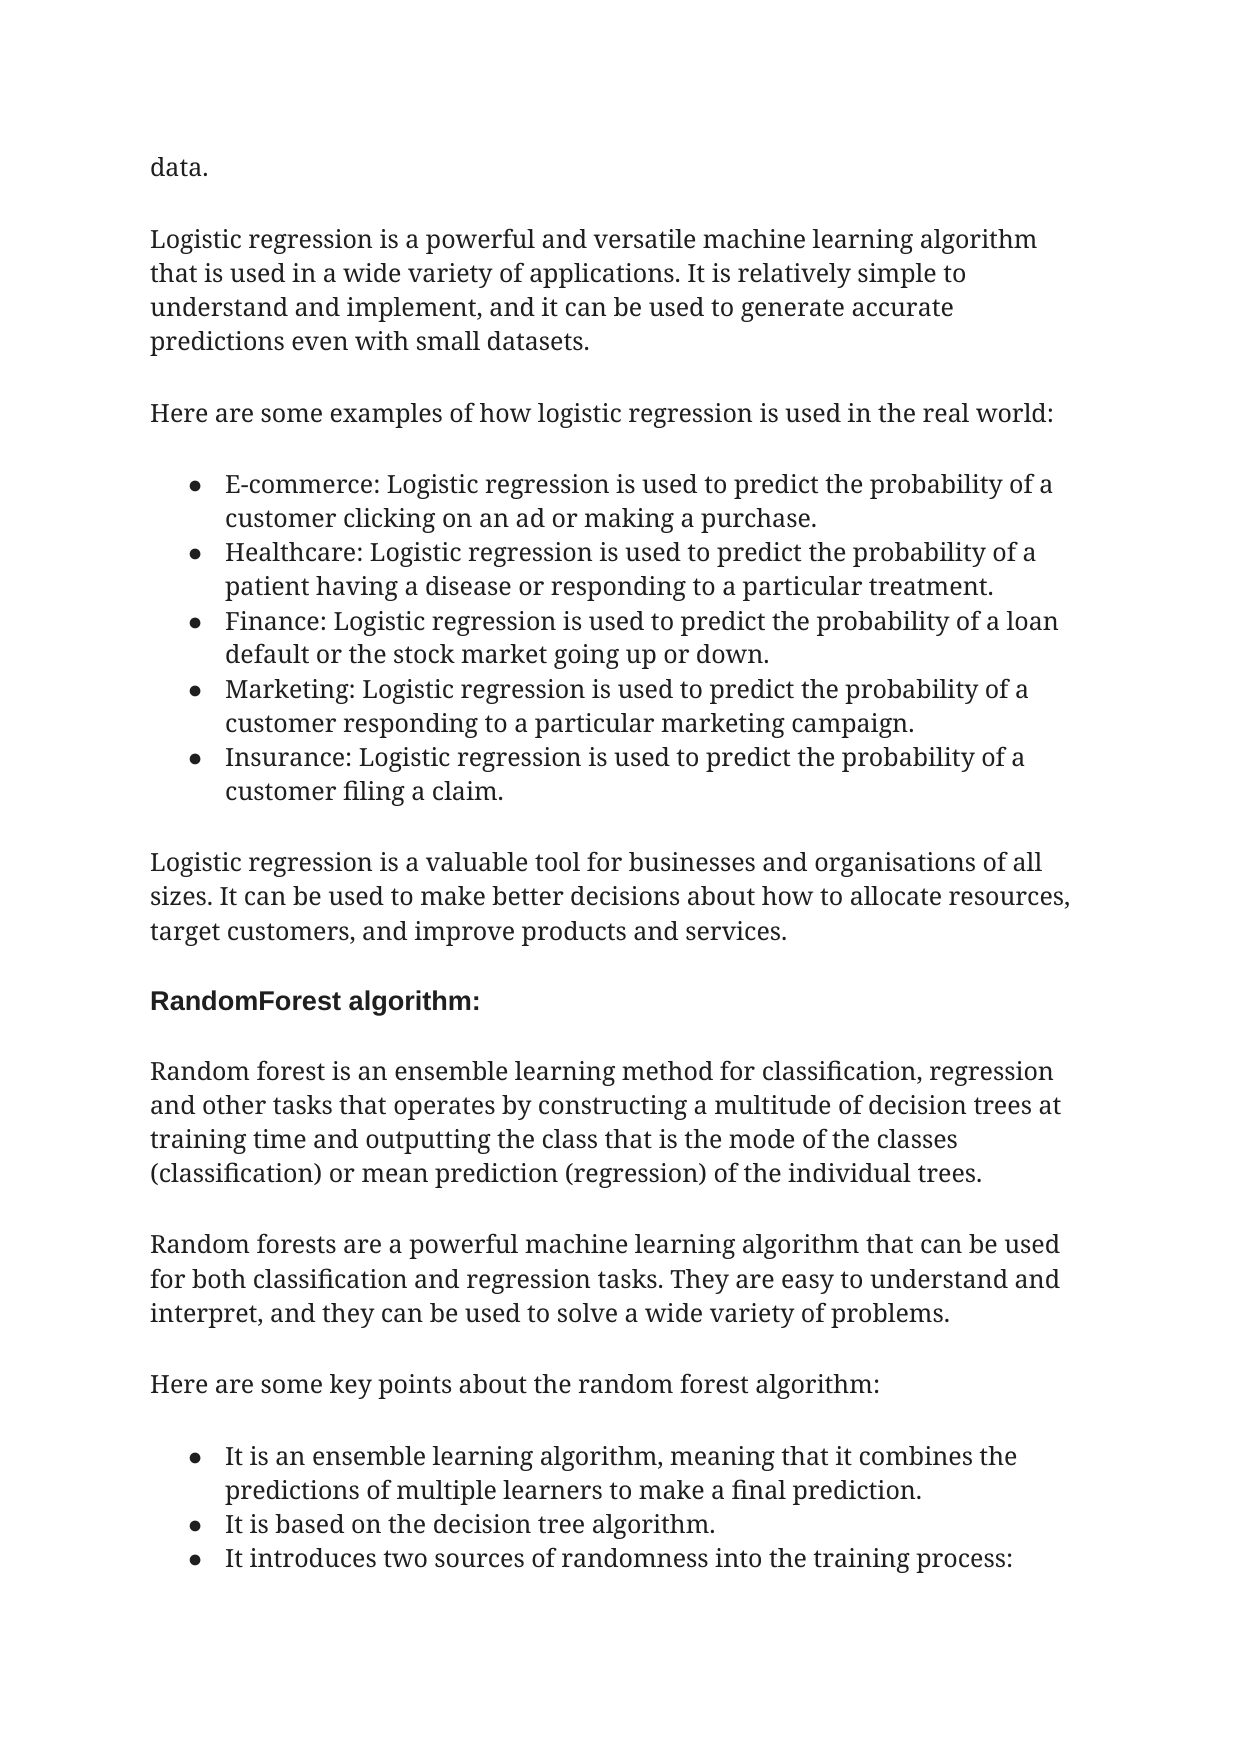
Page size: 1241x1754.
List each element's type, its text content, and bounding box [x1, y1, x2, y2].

list Marketing: Logistic regression is used to predict the probability of a customer responding to a particular marketing campaign. [187, 671, 1090, 739]
list Finance: Logistic regression is used to predict the probability of a loan default or the stock market going up or down. [187, 603, 1090, 671]
text RandomForest algorithm: [150, 985, 1090, 1016]
text Logistic regression is a valuable tool for businesses and organisations of all sizes. It can be used to make better decisions about how to allocate resources, target customers, and improve products and services. [150, 845, 1090, 947]
list It introduces two sources of randomness into the training process: [187, 1541, 1090, 1575]
list Healthcare: Logistic regression is used to predict the probability of a patient having a disease or responding to a particular treatment. [187, 535, 1090, 603]
list It is based on the decision tree algorithm. [187, 1507, 1090, 1541]
text Logistic regression is a powerful and versatile machine learning algorithm that is used in a wide variety of applications. It is relatively simple to understand and implement, and it can be used to generate accurate predictions even with small datasets. [150, 222, 1090, 358]
list Insurance: Logistic regression is used to predict the probability of a customer filing a claim. [187, 739, 1090, 807]
list E-commerce: Logistic regression is used to predict the probability of a customer clicking on an ad or making a purchase. [187, 467, 1090, 535]
text data. [150, 150, 1090, 184]
text Random forest is an ensemble learning method for classification, regression and other tasks that operates by constructing a multitude of decision trees at training time and outputting the class that is the mode of the classes (classification) or mean prediction (regression) of the individual trees. [150, 1053, 1090, 1190]
text Here are some examples of how logistic regression is used in the real world: [150, 395, 1090, 429]
text Here are some key points about the random forest algorithm: [150, 1367, 1090, 1401]
text Random forests are a powerful machine learning algorithm that can be used for both classification and regression tasks. They are easy to understand and interpret, and they can be used to solve a wide variety of problems. [150, 1227, 1090, 1329]
list It is an ensemble learning algorithm, meaning that it combines the predictions of multiple learners to make a final prediction. [187, 1438, 1090, 1507]
